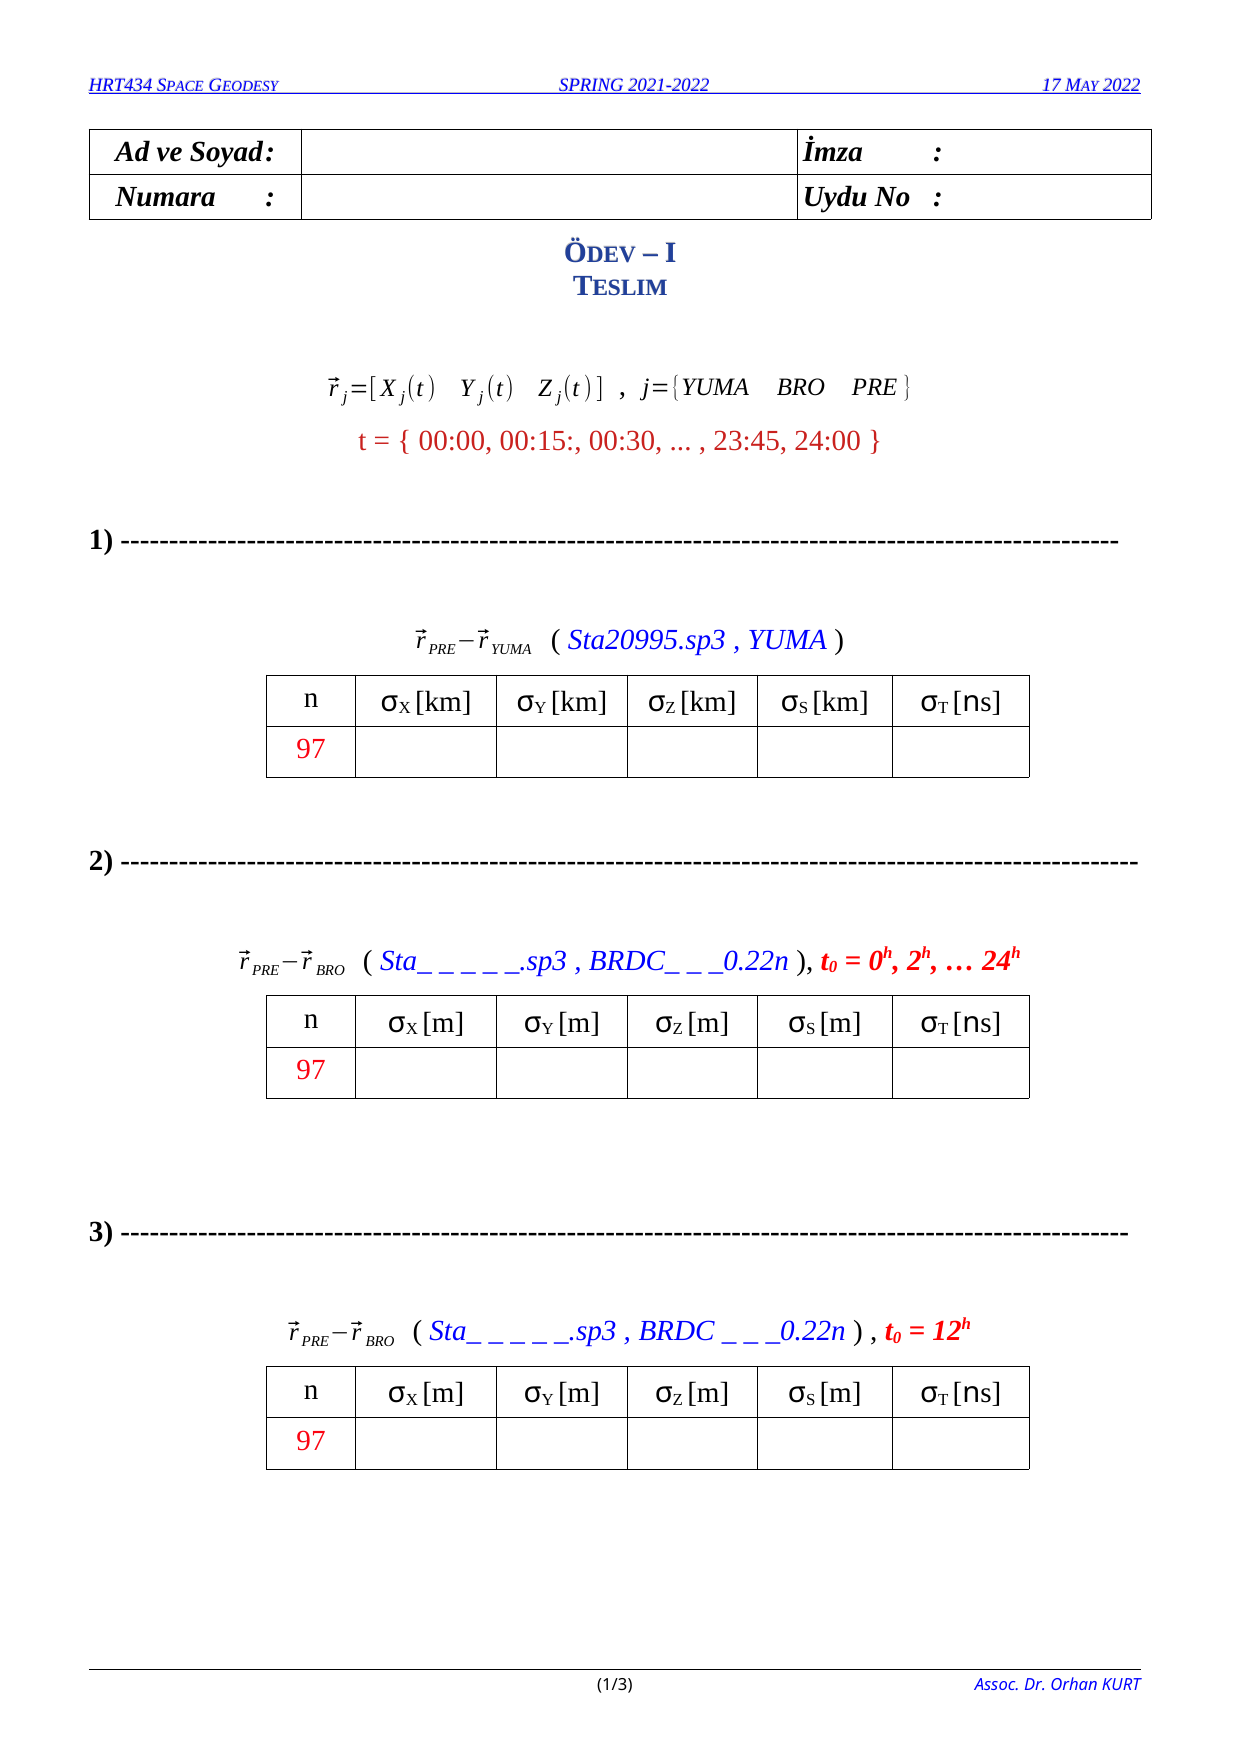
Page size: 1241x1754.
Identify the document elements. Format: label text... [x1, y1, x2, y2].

text ( Sta_ _ _ _ _.sp3 , BRDC _ _ _0.22n ) , t0 = 12h [89, 1313, 1152, 1350]
text ( Sta_ _ _ _ _.sp3 , BRDC_ _ _0.22n ), t0 = 0h, 2h, … 24h [89, 943, 1152, 979]
table_header σY [km] [497, 676, 627, 726]
table_header n [267, 996, 355, 1047]
table_header σY [m] [497, 996, 627, 1047]
text ( Sta20995.sp3 , YUMA ) [89, 622, 1152, 658]
table_cell 97 [267, 1048, 355, 1098]
table_cell [356, 1418, 496, 1468]
table_header σS [m] [758, 996, 892, 1047]
table_cell [302, 175, 797, 219]
table_cell [356, 727, 496, 777]
table_cell [893, 727, 1029, 777]
table_cell Numara : [90, 175, 301, 219]
table_cell [356, 1048, 496, 1098]
text , [89, 368, 1152, 406]
table_header σT [ns] [893, 676, 1029, 726]
table_header [302, 130, 797, 173]
table_cell [497, 727, 627, 777]
table_header σZ [m] [628, 996, 757, 1047]
table_cell [893, 1418, 1029, 1468]
table_cell 97 [267, 1418, 355, 1468]
table_header σZ [km] [628, 676, 757, 726]
table_header σZ [m] [628, 1367, 757, 1417]
table_cell [628, 1418, 757, 1468]
table_header σY [m] [497, 1367, 627, 1417]
text 1) ------------------------------------------------------------------------------------------------------- [89, 522, 1152, 556]
table_header σX [km] [356, 676, 496, 726]
text 2) --------------------------------------------------------------------------------------------------------- [89, 843, 1152, 877]
text Ödev – I [89, 235, 1152, 268]
table_cell [628, 1048, 757, 1098]
table_cell [628, 727, 757, 777]
table_cell 97 [267, 727, 355, 777]
table_header n [267, 1367, 355, 1417]
table_cell [893, 1048, 1029, 1098]
table_cell [758, 1418, 892, 1468]
table_header σS [km] [758, 676, 892, 726]
table_header σS [m] [758, 1367, 892, 1417]
text 3) -------------------------------------------------------------------------------------------------------- [89, 1214, 1152, 1247]
table_cell [497, 1048, 627, 1098]
text t = { 00:00, 00:15:, 00:30, ... , 23:45, 24:00 } [89, 423, 1152, 456]
table_header İmza : [798, 130, 1151, 173]
table_cell [758, 1048, 892, 1098]
table_cell [497, 1418, 627, 1468]
table_header σT [ns] [893, 996, 1029, 1047]
table_header Ad ve Soyad : [90, 130, 301, 173]
table_cell [758, 727, 892, 777]
table_header σT [ns] [893, 1367, 1029, 1417]
table_cell Uydu No : [798, 175, 1151, 219]
table_header σX [m] [356, 1367, 496, 1417]
table_header n [267, 676, 355, 726]
text Teslim [89, 268, 1152, 302]
table_header σX [m] [356, 996, 496, 1047]
